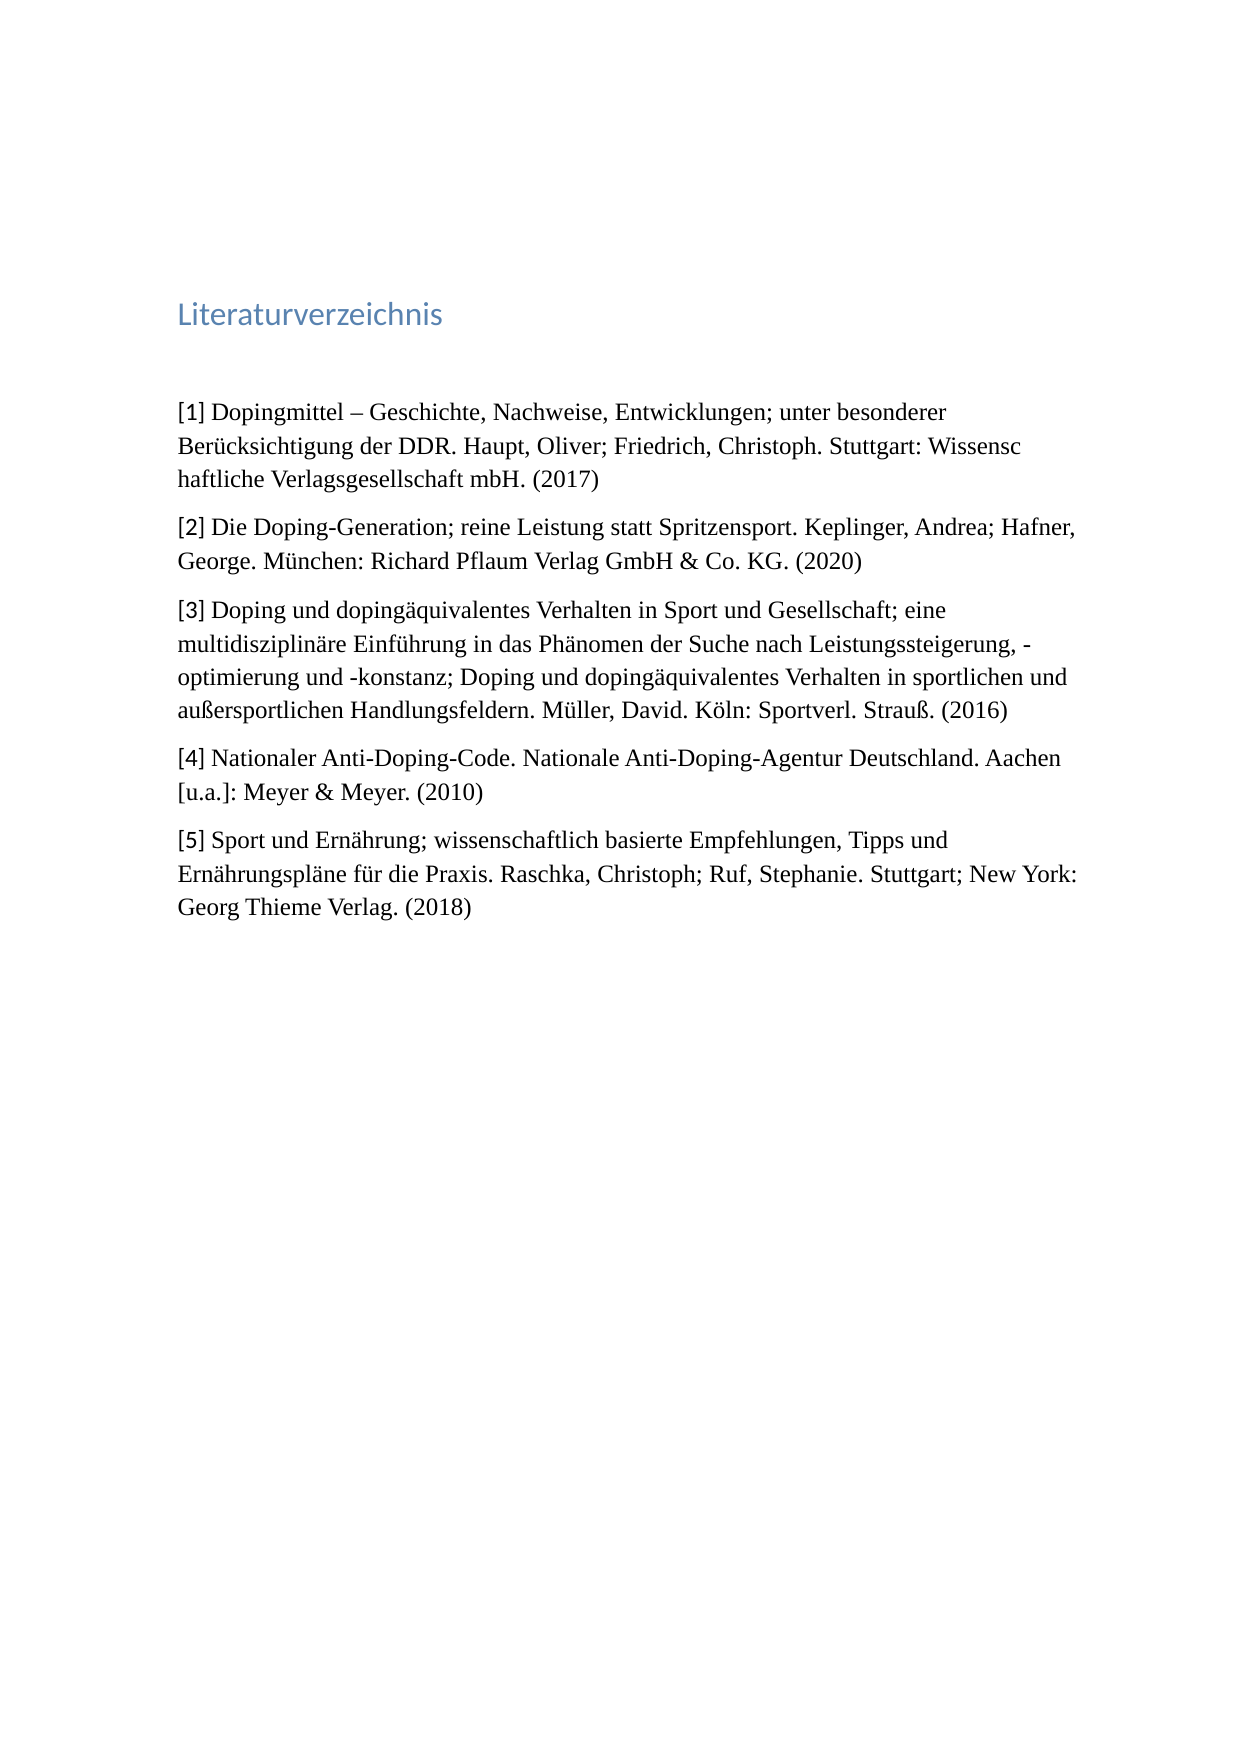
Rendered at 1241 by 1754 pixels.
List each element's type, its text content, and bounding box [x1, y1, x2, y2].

subtitle Literaturverzeichnis [177, 293, 1093, 334]
text [4] Nationaler Anti-Doping-Code. Nationale Anti-Doping-Agentur Deutschland. Aachen [u.a.]: Meyer & Meyer. (2010) [177, 742, 1093, 806]
text [5] Sport und Ernährung; wissenschaftlich basierte Empfehlungen, Tipps und Ernährungspläne für die Praxis. Raschka, Christoph; Ruf, Stephanie. Stuttgart; New York: Georg Thieme Verlag. (2018) [177, 825, 1093, 921]
text [3] Doping und dopingäquivalentes Verhalten in Sport und Gesellschaft; eine multidisziplinäre Einführung in das Phänomen der Suche nach Leistungssteigerung, -optimierung und -konstanz; Doping und dopingäquivalentes Verhalten in sportlichen und außersportlichen Handlungsfeldern. Müller, David. Köln: Sportverl. Strauß. (2016) [177, 594, 1093, 723]
text [2] Die Doping-Generation; reine Leistung statt Spritzensport. Keplinger, Andrea; Hafner, George. München: Richard Pflaum Verlag GmbH & Co. KG. (2020) [177, 511, 1093, 575]
text [1] Dopingmittel – Geschichte, Nachweise, Entwicklungen; unter besonderer Berücksichtigung der DDR. Haupt, Oliver; Friedrich, Christoph. Stuttgart: Wissensc haftliche Verlagsgesellschaft mbH. (2017) [177, 396, 1093, 493]
